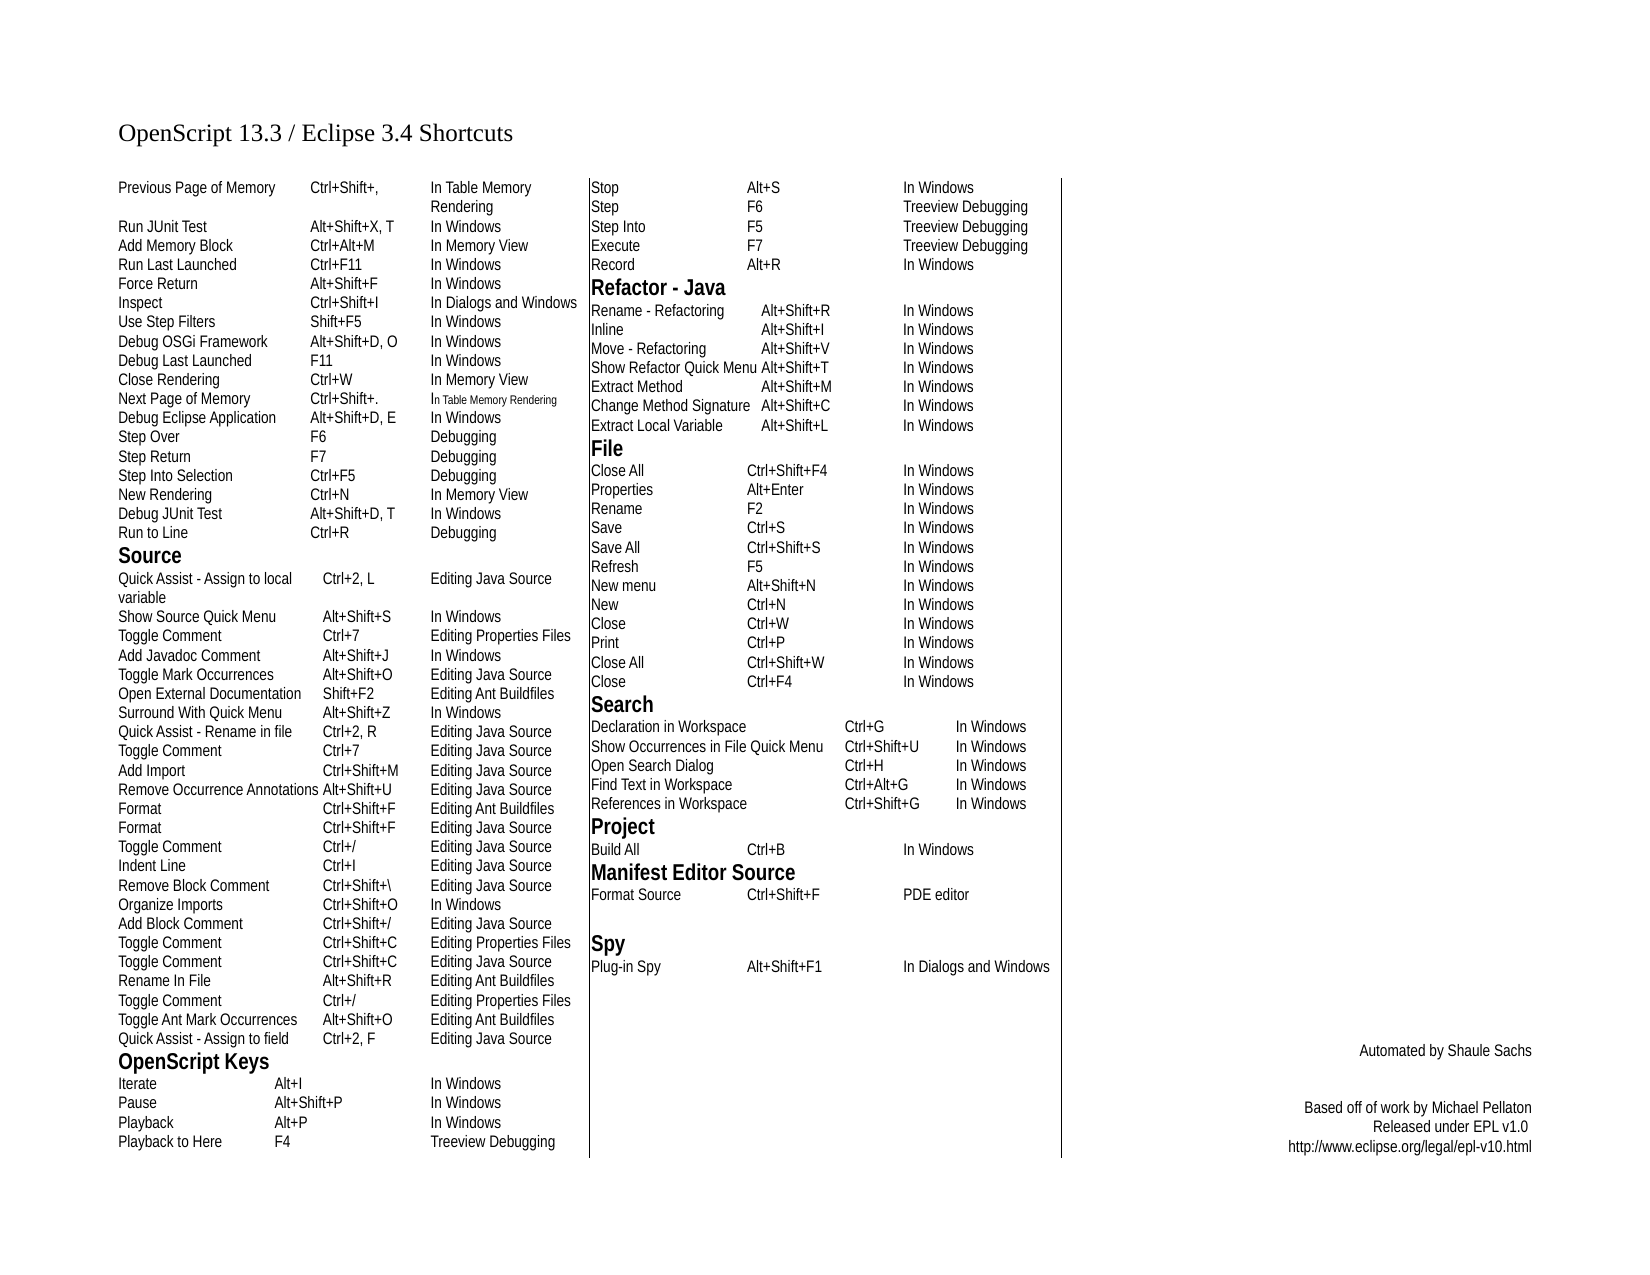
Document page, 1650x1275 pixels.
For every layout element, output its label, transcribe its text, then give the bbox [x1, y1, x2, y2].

table_cell Step Into [591, 216, 747, 236]
table_cell Alt+Shift+D, T [310, 504, 430, 523]
table_cell Debug OSGi Framework [118, 331, 310, 351]
table_header In Windows [903, 839, 1059, 858]
table_cell Editing Java Source [430, 1029, 587, 1048]
table_cell Ctrl+2, F [323, 1029, 430, 1048]
table_cell Format [118, 799, 323, 818]
table_cell Indent Line [118, 856, 323, 875]
table_cell Toggle Comment [118, 952, 323, 971]
table_cell Ctrl+F5 [310, 466, 430, 485]
table_cell Ctrl+Alt+M [310, 236, 430, 255]
table_cell In Windows [903, 499, 1059, 518]
text File [591, 434, 1059, 461]
table_cell Previous Page of Memory [118, 178, 310, 216]
table_header Quick Assist - Assign to local variable [118, 569, 323, 607]
table_cell Editing Java Source [430, 952, 587, 971]
table_header Declaration in Workspace [591, 717, 844, 736]
table_cell Debug Last Launched [118, 351, 310, 370]
table_cell In Windows [903, 178, 1059, 197]
table_cell Add Block Comment [118, 914, 323, 933]
table_cell Add Memory Block [118, 236, 310, 255]
table_cell Toggle Comment [118, 626, 323, 645]
table_cell In Windows [903, 396, 1059, 415]
table_header Iterate [118, 1074, 274, 1093]
table_cell Show Source Quick Menu [118, 607, 323, 626]
table_cell Force Return [118, 274, 310, 293]
table_cell Ctrl+W [747, 614, 903, 633]
table_cell Close [591, 614, 747, 633]
table_cell Ctrl+Shift+C [323, 933, 430, 952]
table_cell Open Search Dialog [591, 756, 844, 775]
table_header Alt+I [274, 1074, 430, 1093]
table_cell Record [591, 255, 747, 274]
table_cell Surround With Quick Menu [118, 703, 323, 722]
table_cell Ctrl+Shift+F [323, 818, 430, 837]
table_cell Format [118, 818, 323, 837]
text Refactor - Java [591, 274, 1059, 300]
table_cell F7 [310, 446, 430, 466]
table_cell In Windows [430, 274, 587, 293]
table_cell Quick Assist - Assign to field [118, 1029, 323, 1048]
table_cell Alt+Shift+M [761, 377, 903, 396]
table_header Editing Java Source [430, 569, 587, 607]
table_cell Ctrl+F11 [310, 255, 430, 274]
table_header Rename - Refactoring [591, 300, 761, 319]
table_cell Ctrl+Shift+C [323, 952, 430, 971]
table_cell Alt+Shift+Z [323, 703, 430, 722]
table_cell New Rendering [118, 485, 310, 504]
table_cell Alt+Shift+O [323, 1010, 430, 1029]
table_header Ctrl+G [845, 717, 956, 736]
table_cell Open External Documentation [118, 684, 323, 703]
table_cell Move - Refactoring [591, 339, 761, 358]
table_cell F11 [310, 351, 430, 370]
table_header PDE editor [903, 885, 1059, 904]
table_cell In Windows [430, 504, 587, 523]
table_cell Print [591, 633, 747, 652]
text Manifest Editor Source [591, 858, 1059, 885]
table_cell Ctrl+Shift+M [323, 760, 430, 779]
table_cell Step Into Selection [118, 466, 310, 485]
table_cell In Windows [903, 415, 1059, 434]
table_cell Alt+Shift+F [310, 274, 430, 293]
table_cell Alt+Shift+I [761, 320, 903, 339]
table_cell Toggle Comment [118, 990, 323, 1009]
table_cell In Windows [430, 1113, 587, 1132]
table_cell Close Rendering [118, 370, 310, 389]
table_cell In Windows [903, 557, 1059, 576]
table_cell In Windows [956, 794, 1059, 813]
table_cell Shift+F2 [323, 684, 430, 703]
table_cell Inspect [118, 293, 310, 312]
table_cell Remove Occurrence Annotations [118, 780, 323, 799]
text Spy [591, 930, 1059, 957]
text OpenScript Keys [118, 1048, 587, 1074]
table_cell Editing Java Source [430, 837, 587, 856]
table_cell F5 [747, 216, 903, 236]
table_cell F7 [747, 236, 903, 255]
table_cell Treeview Debugging [903, 197, 1059, 216]
table_header Ctrl+Shift+F4 [747, 461, 903, 480]
table_cell Ctrl+Shift+O [323, 895, 430, 914]
table_cell Ctrl+Shift+, [310, 178, 430, 216]
table_cell Ctrl+N [747, 595, 903, 614]
table_cell Debugging [430, 466, 587, 485]
table_cell Ctrl+Shift+\ [323, 875, 430, 894]
table_cell Rename In File [118, 971, 323, 990]
table_cell In Memory View [430, 370, 587, 389]
table_cell Alt+Enter [747, 480, 903, 499]
table_cell In Table Memory Rendering [430, 389, 587, 408]
table_cell Editing Java Source [430, 722, 587, 741]
table_cell Ctrl+7 [323, 626, 430, 645]
table_cell In Windows [903, 614, 1059, 633]
table_cell Run to Line [118, 523, 310, 542]
table_cell Use Step Filters [118, 312, 310, 331]
table_cell Ctrl+Shift+I [310, 293, 430, 312]
table_cell In Windows [956, 775, 1059, 794]
table_cell Editing Properties Files [430, 990, 587, 1009]
table_cell In Windows [430, 255, 587, 274]
table_cell Ctrl+H [845, 756, 956, 775]
table_cell Editing Java Source [430, 741, 587, 760]
table_cell Debugging [430, 523, 587, 542]
table_cell Ctrl+/ [323, 837, 430, 856]
table_cell Alt+Shift+L [761, 415, 903, 434]
table_cell In Memory View [430, 236, 587, 255]
table_header Alt+Shift+F1 [747, 957, 903, 976]
table_cell Alt+Shift+D, O [310, 331, 430, 351]
table_cell Ctrl+/ [323, 990, 430, 1009]
table_cell Editing Ant Buildfiles [430, 971, 587, 990]
table_cell Shift+F5 [310, 312, 430, 331]
table_cell Properties [591, 480, 747, 499]
table_cell Treeview Debugging [903, 236, 1059, 255]
table_cell Extract Local Variable [591, 415, 761, 434]
table_cell Treeview Debugging [903, 216, 1059, 236]
table_cell Show Occurrences in File Quick Menu [591, 736, 844, 756]
table_cell Playback [118, 1113, 274, 1132]
table_cell Change Method Signature [591, 396, 761, 415]
table_cell Alt+P [274, 1113, 430, 1132]
table_cell Close All [591, 652, 747, 672]
table_cell Ctrl+W [310, 370, 430, 389]
table_cell Quick Assist - Rename in file [118, 722, 323, 741]
table_cell In Windows [903, 576, 1059, 595]
table_cell Alt+Shift+T [761, 358, 903, 377]
table_cell In Windows [430, 607, 587, 626]
table_cell Show Refactor Quick Menu [591, 358, 761, 377]
table_header Format Source [591, 885, 747, 904]
table_cell Ctrl+F4 [747, 672, 903, 691]
table_cell Editing Java Source [430, 760, 587, 779]
table_header In Windows [956, 717, 1059, 736]
table_cell In Windows [430, 408, 587, 427]
table_cell Organize Imports [118, 895, 323, 914]
table_cell Alt+S [747, 178, 903, 197]
table_cell Ctrl+2, R [323, 722, 430, 741]
table_cell Pause [118, 1093, 274, 1112]
table_cell In Memory View [430, 485, 587, 504]
table_header Ctrl+B [747, 839, 903, 858]
table_cell In Windows [903, 339, 1059, 358]
table_cell Ctrl+Alt+G [845, 775, 956, 794]
table_cell Ctrl+Shift+/ [323, 914, 430, 933]
table_cell Step Return [118, 446, 310, 466]
table_cell In Windows [903, 358, 1059, 377]
table_cell Alt+Shift+O [323, 665, 430, 684]
table_cell Step Over [118, 427, 310, 446]
table_cell Ctrl+Shift+F [323, 799, 430, 818]
table_cell In Windows [903, 595, 1059, 614]
table_header Plug-in Spy [591, 957, 747, 976]
table_cell In Windows [430, 895, 587, 914]
table_cell Save All [591, 538, 747, 557]
table_cell New menu [591, 576, 747, 595]
table_cell F6 [310, 427, 430, 446]
table_cell Ctrl+I [323, 856, 430, 875]
table_cell Alt+Shift+P [274, 1093, 430, 1112]
table_cell In Windows [903, 652, 1059, 672]
table_cell In Windows [903, 538, 1059, 557]
table_cell In Windows [430, 645, 587, 664]
table_cell Debugging [430, 427, 587, 446]
table_cell Save [591, 518, 747, 537]
table_header In Dialogs and Windows [903, 957, 1059, 976]
table_cell Toggle Comment [118, 837, 323, 856]
table_cell Find Text in Workspace [591, 775, 844, 794]
table_cell Editing Ant Buildfiles [430, 1010, 587, 1029]
table_cell Editing Java Source [430, 818, 587, 837]
table_cell Inline [591, 320, 761, 339]
table_cell Ctrl+Shift+. [310, 389, 430, 408]
table_cell Extract Method [591, 377, 761, 396]
table_cell Ctrl+Shift+G [845, 794, 956, 813]
table_cell Toggle Ant Mark Occurrences [118, 1010, 323, 1029]
table_cell Editing Java Source [430, 875, 587, 894]
table_cell In Windows [903, 377, 1059, 396]
table_cell Alt+Shift+R [323, 971, 430, 990]
table_cell F5 [747, 557, 903, 576]
table_cell In Windows [430, 216, 587, 236]
table_cell F4 [274, 1132, 430, 1151]
table_cell In Windows [430, 312, 587, 331]
table_cell Editing Properties Files [430, 626, 587, 645]
table_cell Alt+Shift+S [323, 607, 430, 626]
table_cell In Table Memory Rendering [430, 178, 587, 216]
table_cell Stop [591, 178, 747, 197]
table_cell In Windows [903, 255, 1059, 274]
table_cell Run Last Launched [118, 255, 310, 274]
text Released under EPL v1.0 http://www.eclipse.org/legal/epl-v10.html [1063, 1117, 1532, 1156]
table_cell Ctrl+N [310, 485, 430, 504]
table_header Ctrl+Shift+F [747, 885, 903, 904]
table_cell In Windows [903, 518, 1059, 537]
table_cell References in Workspace [591, 794, 844, 813]
table_cell Ctrl+Shift+W [747, 652, 903, 672]
table_cell Rename [591, 499, 747, 518]
table_cell Ctrl+P [747, 633, 903, 652]
table_header Close All [591, 461, 747, 480]
table_cell Editing Ant Buildfiles [430, 799, 587, 818]
table_cell In Windows [956, 756, 1059, 775]
table_cell Next Page of Memory [118, 389, 310, 408]
table_cell Debug JUnit Test [118, 504, 310, 523]
table_cell Playback to Here [118, 1132, 274, 1151]
table_cell In Dialogs and Windows [430, 293, 587, 312]
table_cell New [591, 595, 747, 614]
table_cell In Windows [903, 320, 1059, 339]
table_cell Add Javadoc Comment [118, 645, 323, 664]
table_cell Alt+Shift+V [761, 339, 903, 358]
text Project [591, 813, 1059, 839]
table_header Ctrl+2, L [323, 569, 430, 607]
table_cell Ctrl+7 [323, 741, 430, 760]
table_cell Ctrl+R [310, 523, 430, 542]
table_cell Execute [591, 236, 747, 255]
table_cell Editing Java Source [430, 914, 587, 933]
table_cell In Windows [430, 703, 587, 722]
table_cell Alt+Shift+X, T [310, 216, 430, 236]
table_cell Editing Java Source [430, 780, 587, 799]
table_cell Alt+Shift+D, E [310, 408, 430, 427]
table_cell In Windows [430, 1093, 587, 1112]
table_cell Editing Properties Files [430, 933, 587, 952]
table_cell Alt+Shift+J [323, 645, 430, 664]
text Based off of work by Michael Pellaton [1063, 1098, 1532, 1117]
text Source [118, 542, 587, 569]
text Automated by Shaule Sachs [1063, 1041, 1532, 1060]
table_header Alt+Shift+R [761, 300, 903, 319]
table_cell F2 [747, 499, 903, 518]
table_cell F6 [747, 197, 903, 216]
table_cell Alt+Shift+N [747, 576, 903, 595]
table_cell Alt+Shift+U [323, 780, 430, 799]
table_cell Editing Java Source [430, 856, 587, 875]
table_cell Debug Eclipse Application [118, 408, 310, 427]
table_header In Windows [903, 461, 1059, 480]
table_cell Ctrl+Shift+U [845, 736, 956, 756]
table_header In Windows [903, 300, 1059, 319]
table_cell Alt+Shift+C [761, 396, 903, 415]
text Search [591, 691, 1059, 717]
table_cell Refresh [591, 557, 747, 576]
table_cell Remove Block Comment [118, 875, 323, 894]
table_cell Debugging [430, 446, 587, 466]
table_cell Toggle Comment [118, 741, 323, 760]
table_cell Step [591, 197, 747, 216]
table_cell In Windows [903, 672, 1059, 691]
table_cell Editing Ant Buildfiles [430, 684, 587, 703]
table_cell Editing Java Source [430, 665, 587, 684]
table_header Build All [591, 839, 747, 858]
table_cell Ctrl+Shift+S [747, 538, 903, 557]
table_cell Treeview Debugging [430, 1132, 587, 1151]
table_cell Toggle Mark Occurrences [118, 665, 323, 684]
table_cell Toggle Comment [118, 933, 323, 952]
table_cell In Windows [430, 351, 587, 370]
table_cell In Windows [956, 736, 1059, 756]
table_cell Close [591, 672, 747, 691]
table_cell Add Import [118, 760, 323, 779]
table_cell Alt+R [747, 255, 903, 274]
table_cell In Windows [430, 331, 587, 351]
table_cell Run JUnit Test [118, 216, 310, 236]
table_cell In Windows [903, 633, 1059, 652]
table_cell In Windows [903, 480, 1059, 499]
table_cell Ctrl+S [747, 518, 903, 537]
table_header In Windows [430, 1074, 587, 1093]
